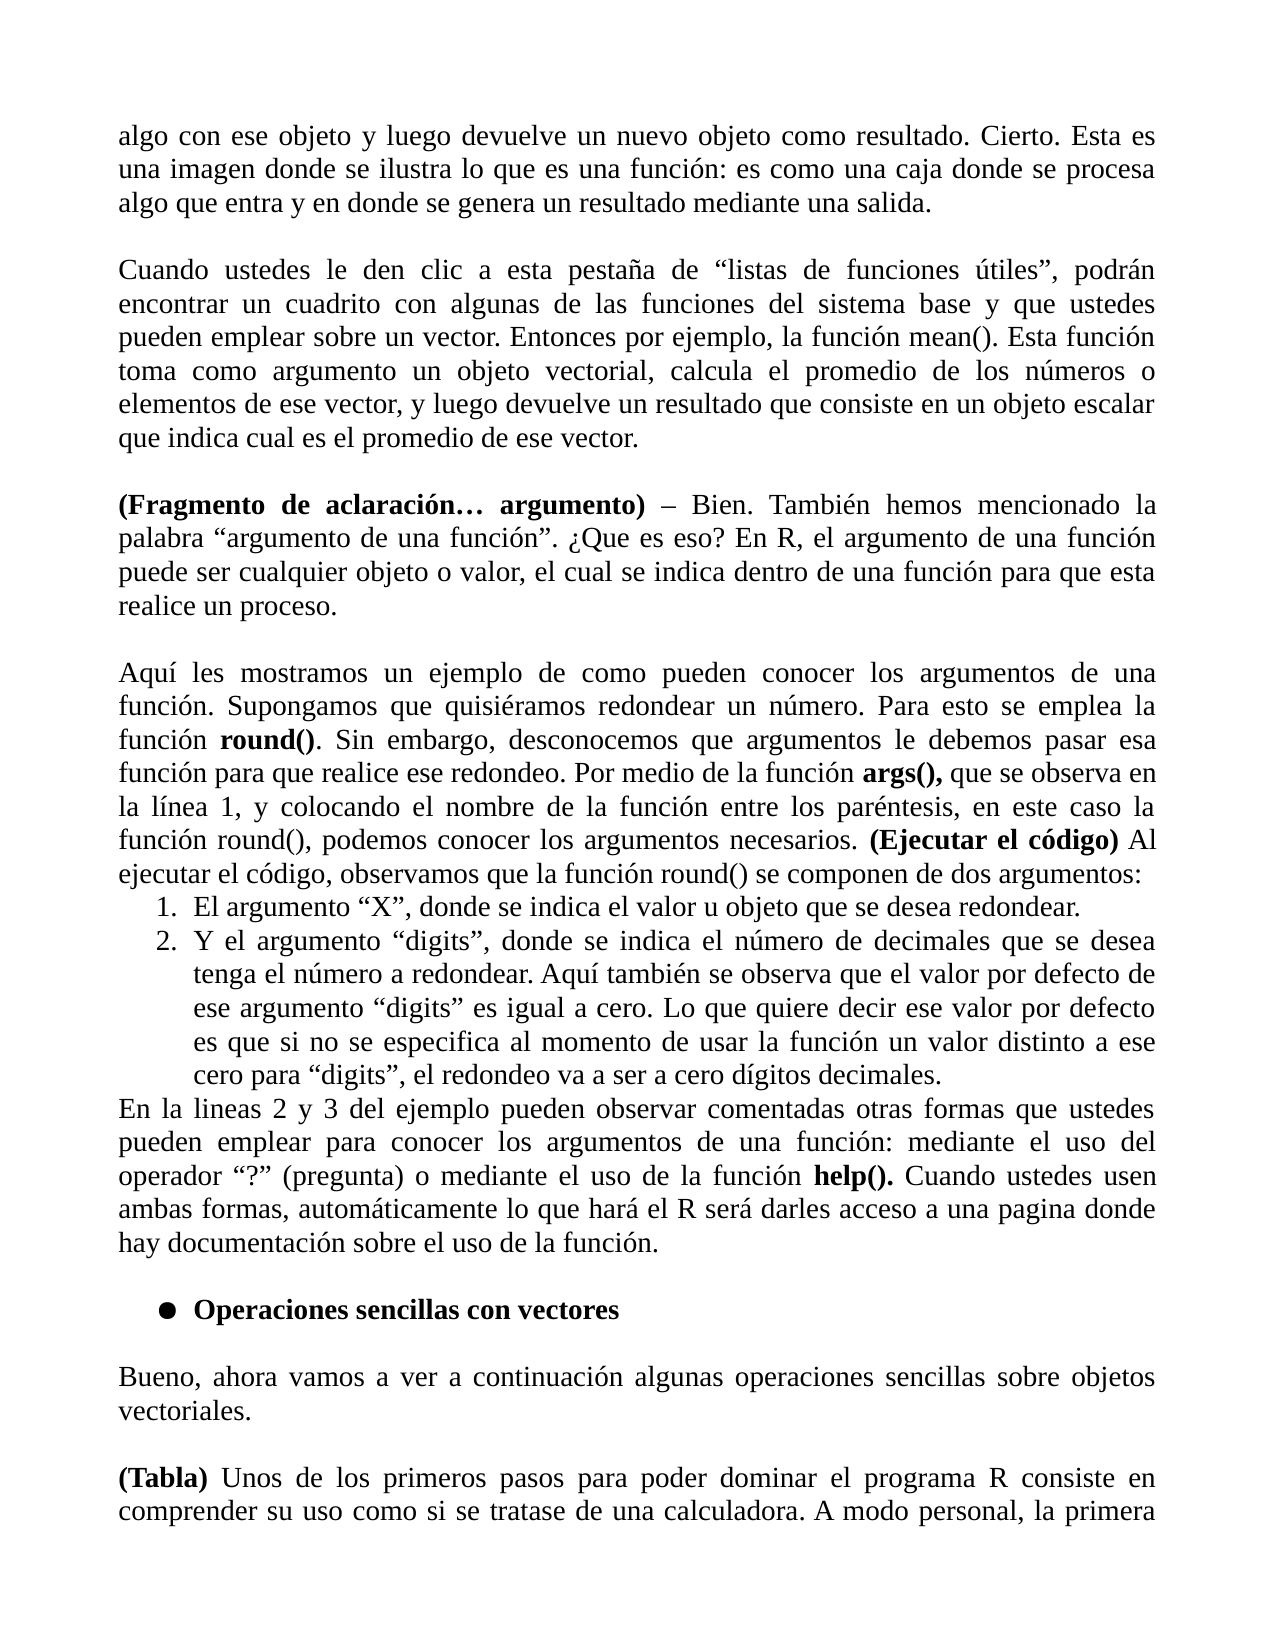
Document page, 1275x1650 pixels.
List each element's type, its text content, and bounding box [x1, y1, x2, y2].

text Aquí les mostramos un ejemplo de como pueden conocer los argumentos de una función. Supongamos que quisiéramos redondear un número. Para esto se emplea la función round(). Sin embargo, desconocemos que argumentos le debemos pasar esa función para que realice ese redondeo. Por medio de la función args(), que se observa en la línea 1, y colocando el nombre de la función entre los paréntesis, en este caso la función round(), podemos conocer los argumentos necesarios. (Ejecutar el código) Al ejecutar el código, observamos que la función round() se componen de dos argumentos: [118, 655, 1157, 889]
text Cuando ustedes le den clic a esta pestaña de “listas de funciones útiles”, podrán encontrar un cuadrito con algunas de las funciones del sistema base y que ustedes pueden emplear sobre un vector. Entonces por ejemplo, la función mean(). Esta función toma como argumento un objeto vectorial, calcula el promedio de los números o elementos de ese vector, y luego devuelve un resultado que consiste en un objeto escalar que indica cual es el promedio de ese vector. [118, 252, 1157, 453]
text En la lineas 2 y 3 del ejemplo pueden observar comentadas otras formas que ustedes pueden emplear para conocer los argumentos de una función: mediante el uso del operador “?” (pregunta) o mediante el uso de la función help(). Cuando ustedes usen ambas formas, automáticamente lo que hará el R será darles acceso a una pagina donde hay documentación sobre el uso de la función. [118, 1091, 1157, 1258]
text (Tabla) Unos de los primeros pasos para poder dominar el programa R consiste en comprender su uso como si se tratase de una calculadora. A modo personal, la primera [118, 1460, 1157, 1527]
list El argumento “X”, donde se indica el valor u objeto que se desea redondear. [156, 889, 1157, 923]
text Bueno, ahora vamos a ver a continuación algunas operaciones sencillas sobre objetos vectoriales. [118, 1359, 1157, 1426]
text algo con ese objeto y luego devuelve un nuevo objeto como resultado. Cierto. Esta es una imagen donde se ilustra lo que es una función: es como una caja donde se procesa algo que entra y en donde se genera un resultado mediante una salida. [118, 118, 1157, 219]
text (Fragmento de aclaración… argumento) – Bien. También hemos mencionado la palabra “argumento de una función”. ¿Que es eso? En R, el argumento de una función puede ser cualquier objeto o valor, el cual se indica dentro de una función para que esta realice un proceso. [118, 487, 1157, 621]
list Operaciones sencillas con vectores [156, 1292, 1157, 1326]
list Y el argumento “digits”, donde se indica el número de decimales que se desea tenga el número a redondear. Aquí también se observa que el valor por defecto de ese argumento “digits” es igual a cero. Lo que quiere decir ese valor por defecto es que si no se especifica al momento de usar la función un valor distinto a ese cero para “digits”, el redondeo va a ser a cero dígitos decimales. [156, 923, 1157, 1091]
